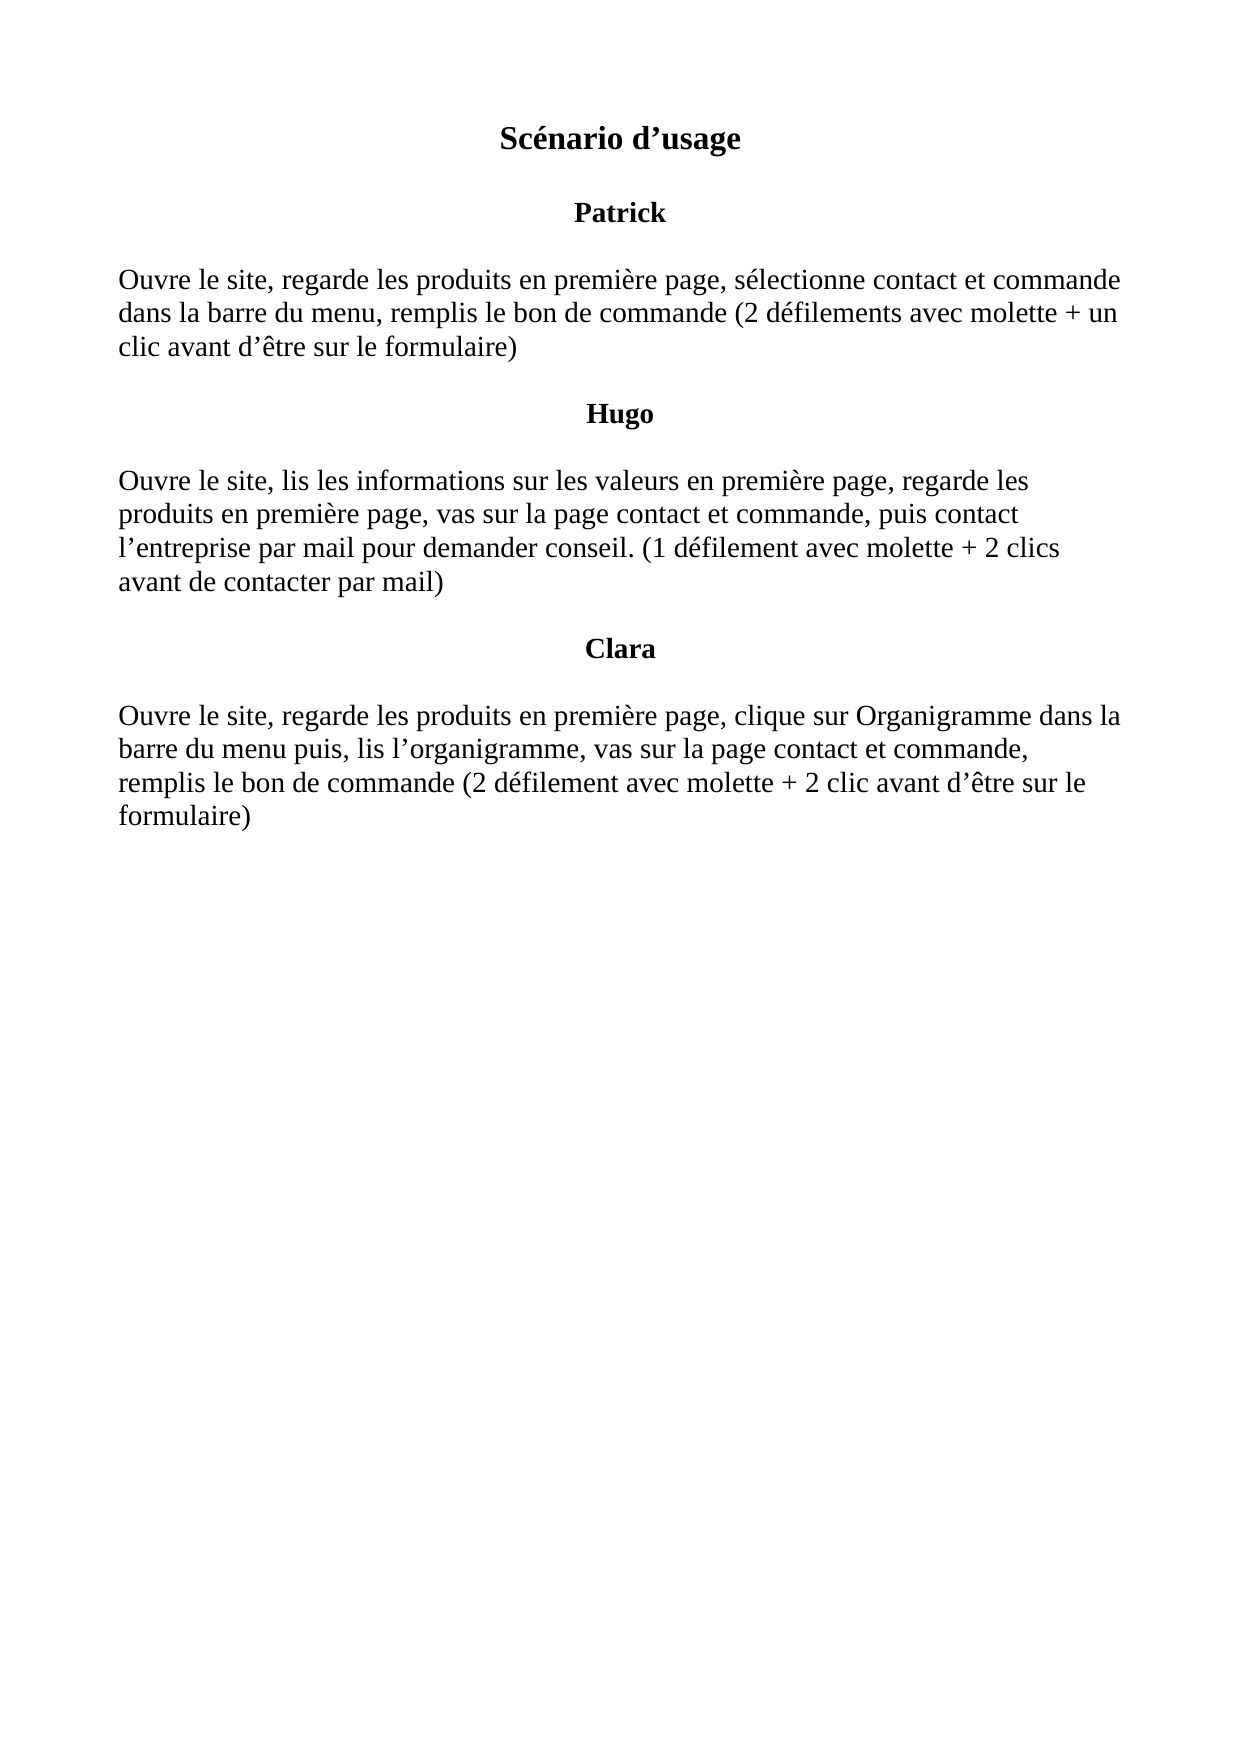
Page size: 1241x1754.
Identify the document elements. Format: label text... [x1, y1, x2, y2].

text Scénario d’usage [118, 118, 1122, 156]
text Patrick [118, 195, 1122, 228]
text Clara [118, 631, 1122, 664]
text Ouvre le site, regarde les produits en première page, sélectionne contact et commande dans la barre du menu, remplis le bon de commande (2 défilements avec molette + un clic avant d’être sur le formulaire) [118, 262, 1122, 362]
text Hugo [118, 396, 1122, 429]
text Ouvre le site, lis les informations sur les valeurs en première page, regarde les produits en première page, vas sur la page contact et commande, puis contact l’entreprise par mail pour demander conseil. (1 défilement avec molette + 2 clics avant de contacter par mail) [118, 463, 1122, 597]
text Ouvre le site, regarde les produits en première page, clique sur Organigramme dans la barre du menu puis, lis l’organigramme, vas sur la page contact et commande, remplis le bon de commande (2 défilement avec molette + 2 clic avant d’être sur le formulaire) [118, 698, 1122, 832]
